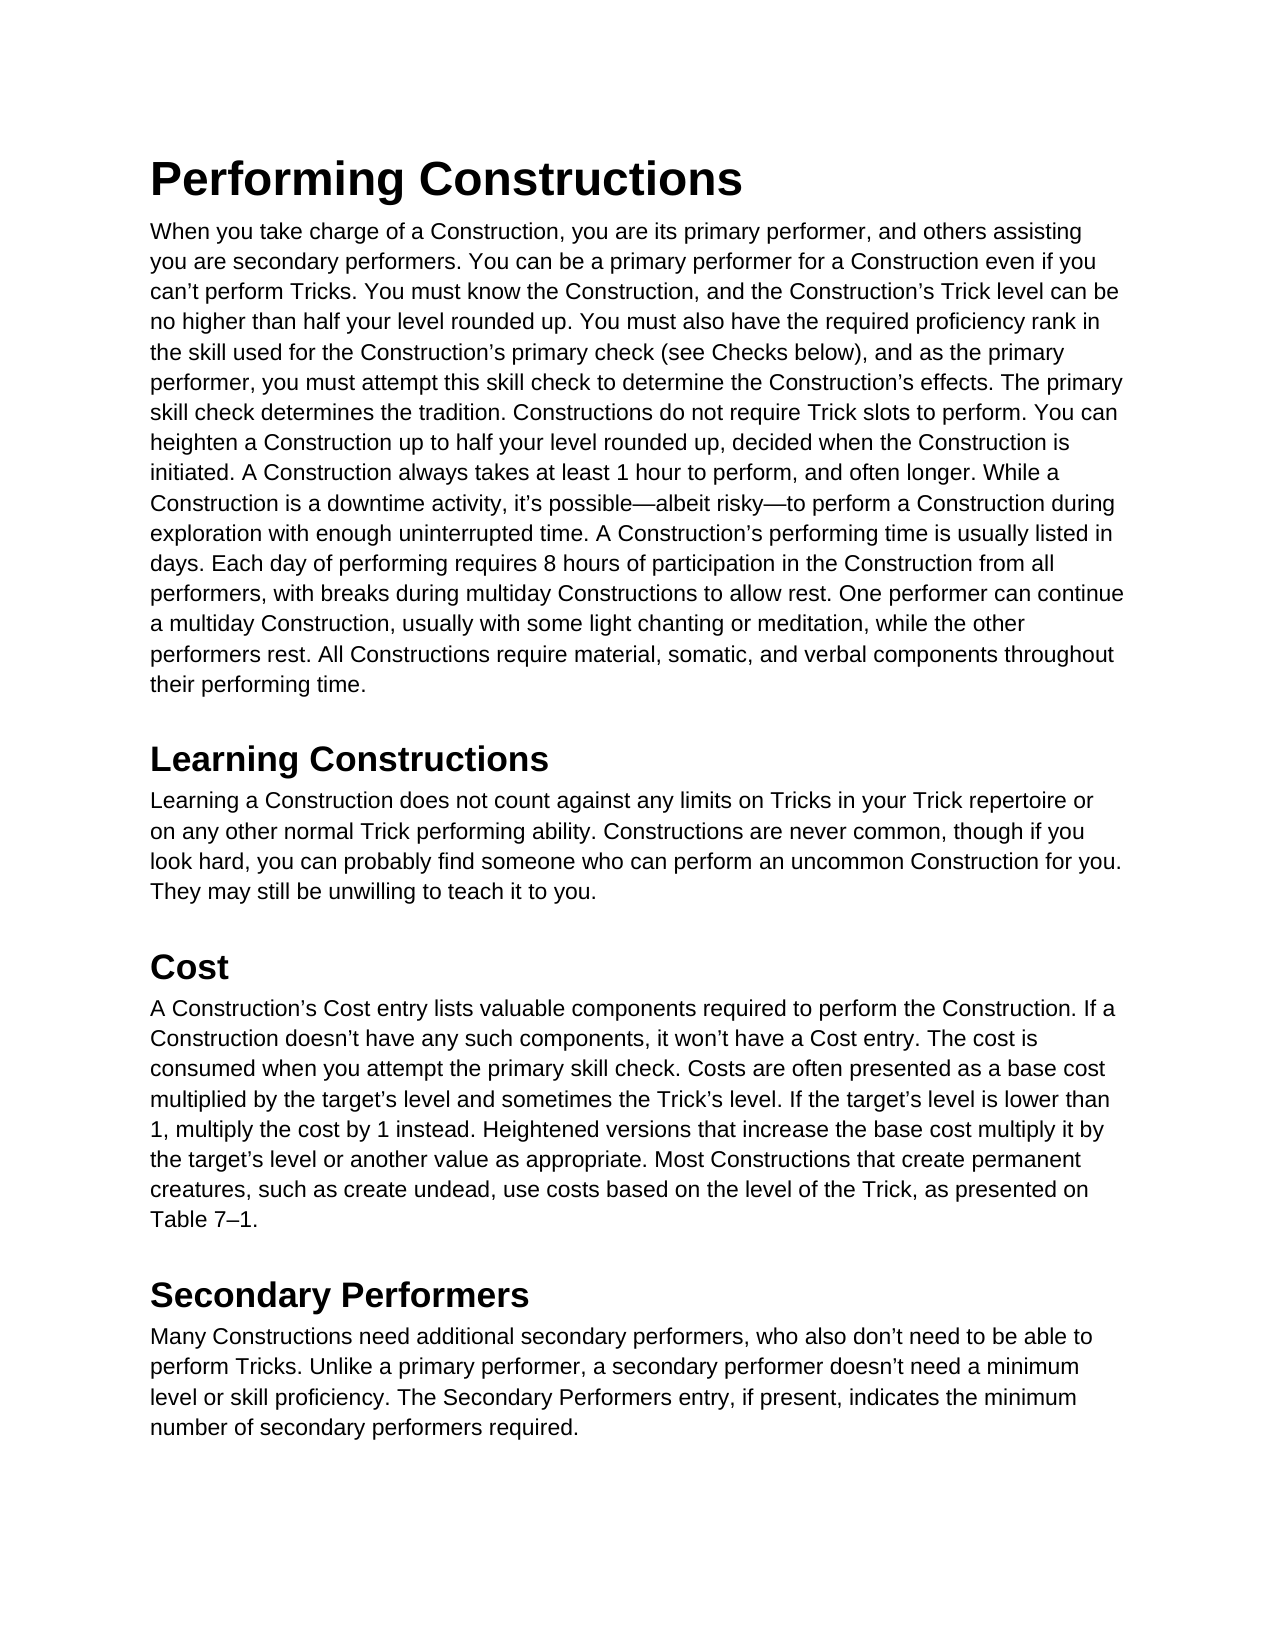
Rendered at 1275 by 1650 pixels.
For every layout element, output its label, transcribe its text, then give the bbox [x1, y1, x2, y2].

text Many Constructions need additional secondary performers, who also don’t need to be able to perform Tricks. Unlike a primary performer, a secondary performer doesn’t need a minimum level or skill proficiency. The Secondary Performers entry, if present, indicates the minimum number of secondary performers required. [150, 1323, 1125, 1440]
subtitle Cost [150, 946, 1125, 987]
text A Construction’s Cost entry lists valuable components required to perform the Construction. If a Construction doesn’t have any such components, it won’t have a Cost entry. The cost is consumed when you attempt the primary skill check. Costs are often presented as a base cost multiplied by the target’s level and sometimes the Trick’s level. If the target’s level is lower than 1, multiply the cost by 1 instead. Heightened versions that increase the base cost multiply it by the target’s level or another value as appropriate. Most Constructions that create permanent creatures, such as create undead, use costs based on the level of the Trick, as presented on Table 7–1. [150, 995, 1125, 1233]
subtitle Learning Constructions [150, 738, 1125, 779]
subtitle Performing Constructions [150, 150, 1125, 205]
text When you take charge of a Construction, you are its primary performer, and others assisting you are secondary performers. You can be a primary performer for a Construction even if you can’t perform Tricks. You must know the Construction, and the Construction’s Trick level can be no higher than half your level rounded up. You must also have the required proficiency rank in the skill used for the Construction’s primary check (see Checks below), and as the primary performer, you must attempt this skill check to determine the Construction’s effects. The primary skill check determines the tradition. Constructions do not require Trick slots to perform. You can heighten a Construction up to half your level rounded up, decided when the Construction is initiated. A Construction always takes at least 1 hour to perform, and often longer. While a Construction is a downtime activity, it’s possible—albeit risky—to perform a Construction during exploration with enough uninterrupted time. A Construction’s performing time is usually listed in days. Each day of performing requires 8 hours of participation in the Construction from all performers, with breaks during multiday Constructions to allow rest. One performer can continue a multiday Construction, usually with some light chanting or meditation, while the other performers rest. All Constructions require material, somatic, and verbal components throughout their performing time. [150, 218, 1125, 697]
text Learning a Construction does not count against any limits on Tricks in your Trick repertoire or on any other normal Trick performing ability. Constructions are never common, though if you look hard, you can probably find someone who can perform an uncommon Construction for you. They may still be unwilling to teach it to you. [150, 787, 1125, 904]
subtitle Secondary Performers [150, 1274, 1125, 1315]
